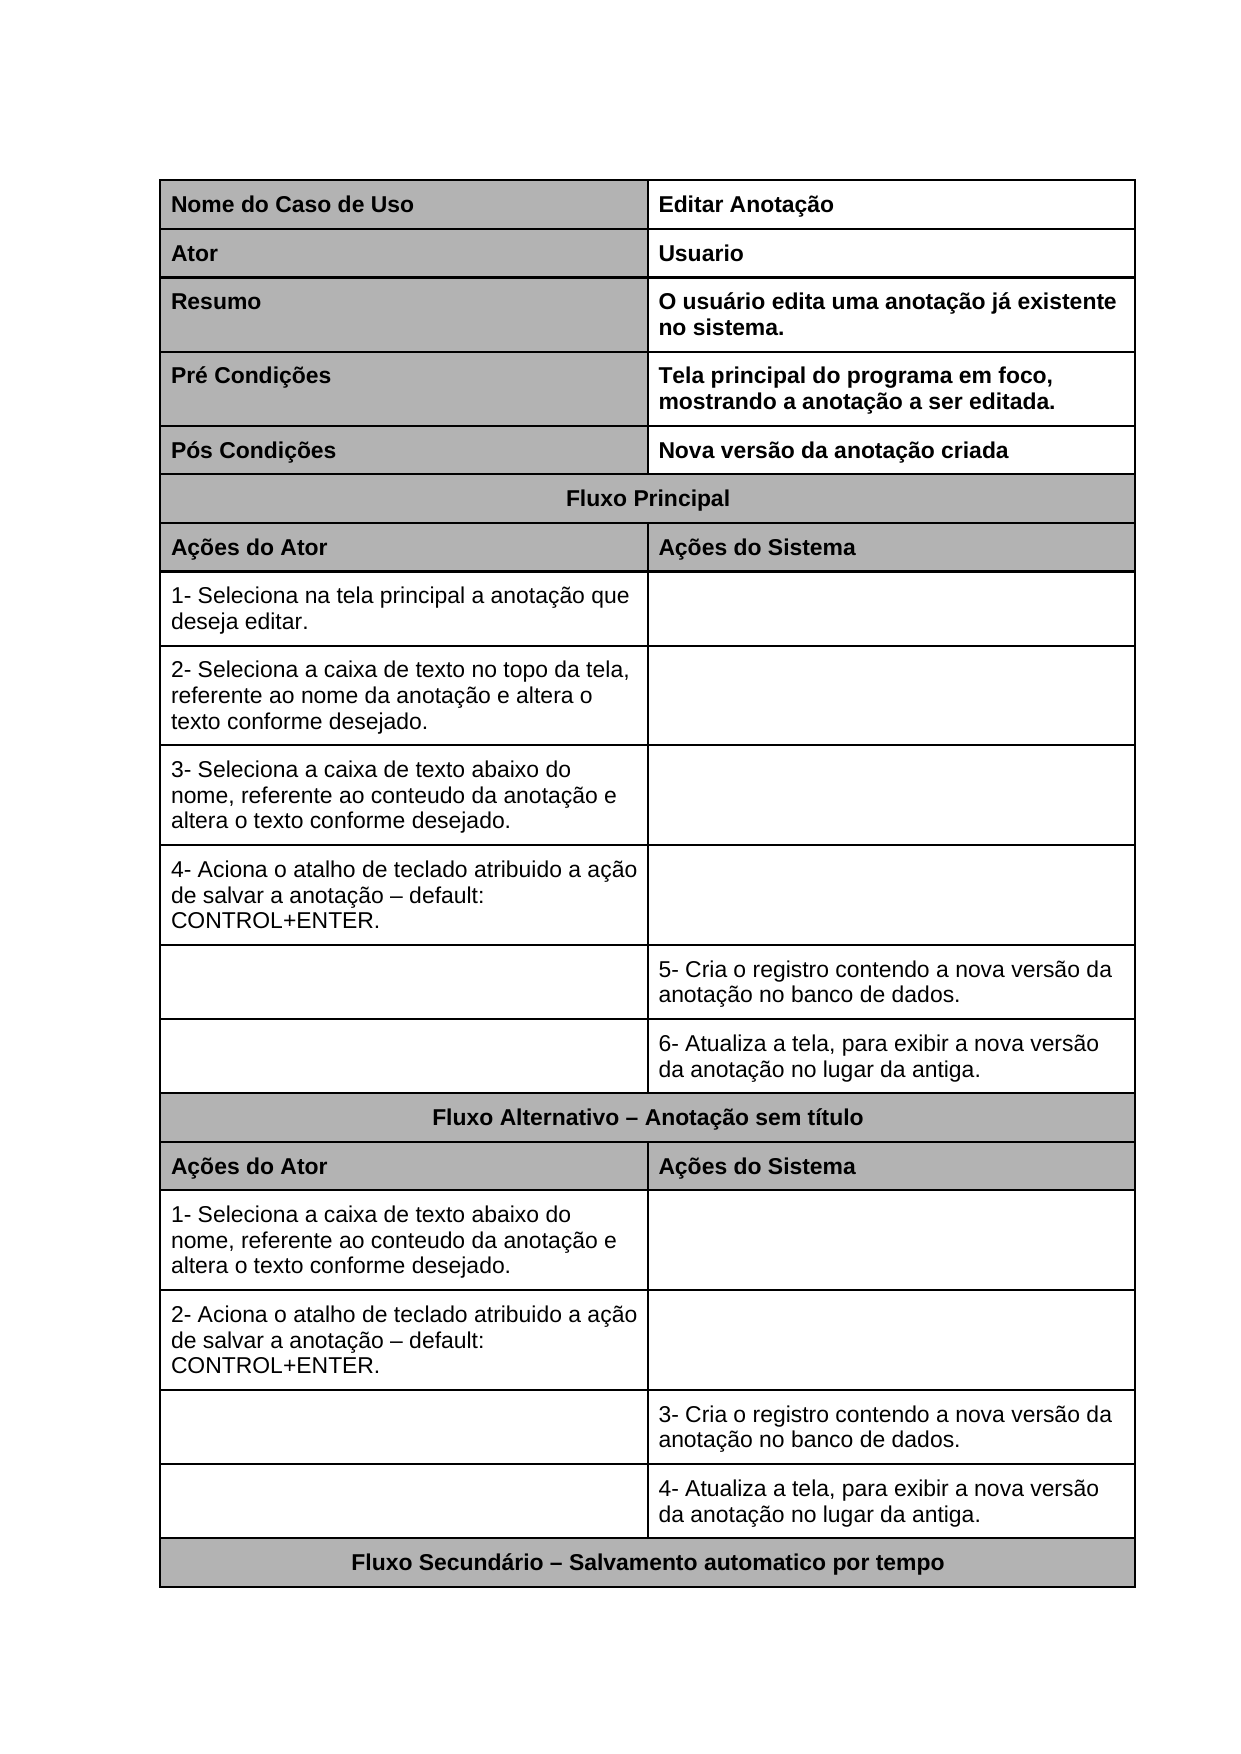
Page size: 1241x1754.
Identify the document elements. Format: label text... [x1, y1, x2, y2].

table_header Nome do Caso de Uso [161, 181, 647, 228]
table_cell 2- Seleciona a caixa de texto no topo da tela, referente ao nome da anotação e altera o texto conforme desejado. [161, 647, 647, 744]
table_cell Resumo [161, 279, 647, 351]
table_cell Ator [161, 230, 647, 276]
table_header Editar Anotação [649, 181, 1134, 228]
table_cell [649, 746, 1134, 844]
table_cell Pré Condições [161, 353, 647, 425]
table_cell 2- Aciona o atalho de teclado atribuido a ação de salvar a anotação – default: CONTROL+ENTER. [161, 1291, 647, 1389]
table_cell [161, 946, 647, 1018]
table_cell [161, 1391, 647, 1463]
table_cell Ações do Sistema [649, 524, 1134, 570]
table_cell [649, 647, 1134, 744]
table_cell [649, 1291, 1134, 1389]
table_cell [649, 846, 1134, 944]
table_cell Ações do Ator [161, 524, 647, 570]
table_cell 4- Atualiza a tela, para exibir a nova versão da anotação no lugar da antiga. [649, 1465, 1134, 1537]
table_cell Tela principal do programa em foco, mostrando a anotação a ser editada. [649, 353, 1134, 425]
table_cell [161, 1020, 647, 1092]
table_cell Nova versão da anotação criada [649, 427, 1134, 473]
table_cell Fluxo Principal [161, 475, 1134, 522]
table_cell Fluxo Alternativo – Anotação sem título [161, 1094, 1134, 1141]
table_cell Usuario [649, 230, 1134, 276]
table_cell Fluxo Secundário – Salvamento automatico por tempo [161, 1539, 1134, 1586]
table_cell 1- Seleciona na tela principal a anotação que deseja editar. [161, 573, 647, 644]
table_cell [649, 1191, 1134, 1289]
table_cell Ações do Sistema [649, 1143, 1134, 1189]
table_cell 4- Aciona o atalho de teclado atribuido a ação de salvar a anotação – default: CONTROL+ENTER. [161, 846, 647, 944]
table_cell [649, 573, 1134, 644]
table_cell Pós Condições [161, 427, 647, 473]
table_cell 5- Cria o registro contendo a nova versão da anotação no banco de dados. [649, 946, 1134, 1018]
table_cell [161, 1465, 647, 1537]
table_cell O usuário edita uma anotação já existente no sistema. [649, 279, 1134, 351]
table_cell 6- Atualiza a tela, para exibir a nova versão da anotação no lugar da antiga. [649, 1020, 1134, 1092]
table_cell 3- Seleciona a caixa de texto abaixo do nome, referente ao conteudo da anotação e altera o texto conforme desejado. [161, 746, 647, 844]
table_cell 3- Cria o registro contendo a nova versão da anotação no banco de dados. [649, 1391, 1134, 1463]
table_cell Ações do Ator [161, 1143, 647, 1189]
table_cell 1- Seleciona a caixa de texto abaixo do nome, referente ao conteudo da anotação e altera o texto conforme desejado. [161, 1191, 647, 1289]
